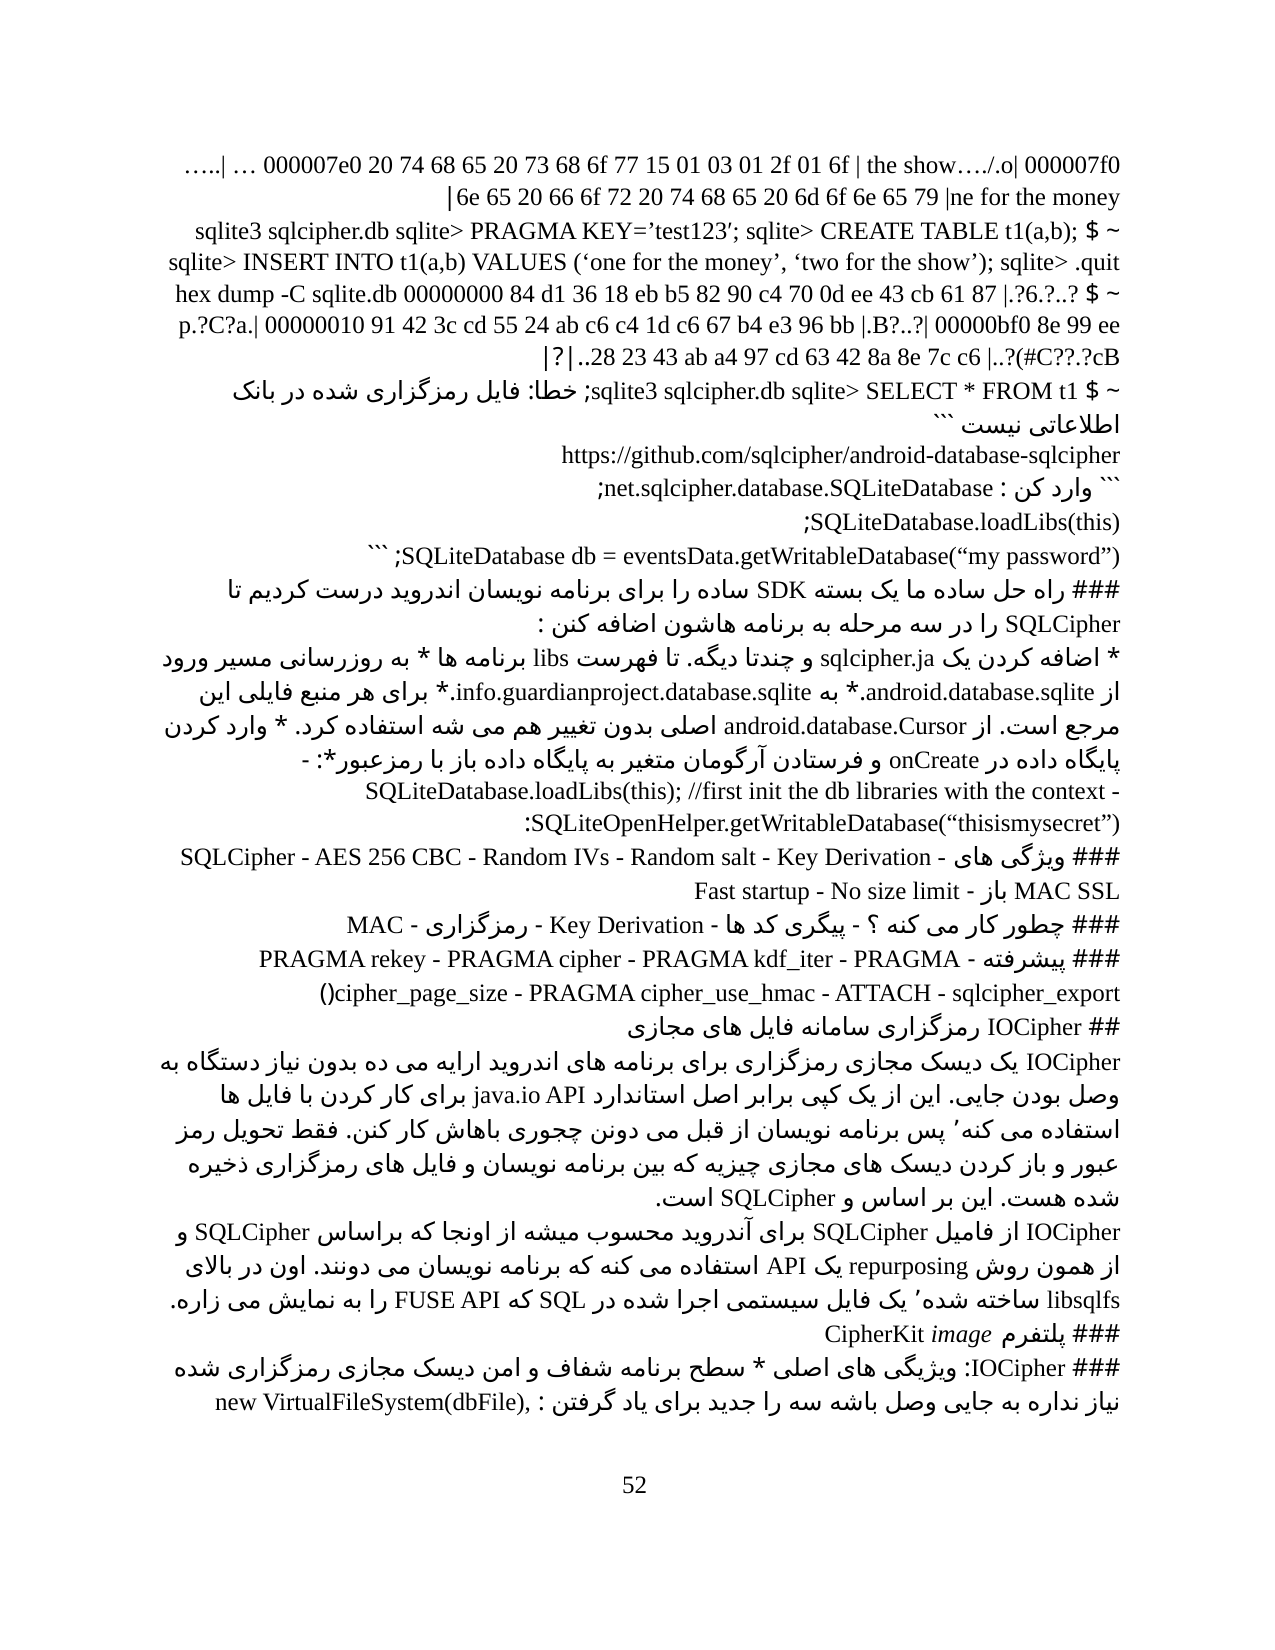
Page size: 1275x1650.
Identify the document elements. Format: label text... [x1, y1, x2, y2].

table_cell IOCipher از فامیل SQLCipher برای آندروید محسوب میشه از اونجا که براساس SQLCipher و از همون روش repurposing یک API استفاده می کنه که برنامه نویسان می دونند. اون در بالای libsqlfs ساخته شده٬ یک فایل سیستمی اجرا شده در SQL که FUSE API را به نمایش می زاره. [150, 1214, 1125, 1316]
table_cell ### چطور کار می کنه ؟ - پیگری کد ها - Key Derivation - رمزگزاری - MAC [150, 907, 1125, 941]
table_cell ### پیشرفته - PRAGMA rekey - PRAGMA cipher - PRAGMA kdf_iter - PRAGMA cipher_page_size - PRAGMA cipher_use_hmac - ATTACH - sqlcipher_export() [150, 941, 1125, 1009]
table_cell ~ $ sqlite3 sqlcipher.db sqlite> SELECT * FROM t1; خطا: فایل رمزگزاری شده در بانک اطلاعاتی نیست ``` [150, 373, 1125, 441]
table_cell * اضافه کردن یک sqlcipher.ja و چندتا دیگه. تا فهرست libs برنامه ها * به روزرسانی مسیر ورود از android.database.sqlite.* به info.guardianproject.database.sqlite.* برای هر منبع فایلی این مرجع است. از android.database.Cursor اصلی بدون تغییر هم می شه استفاده کرد. * وارد کردن پایگاه داده در onCreate و فرستادن آرگومان متغیر به پایگاه داده باز با رمزعبور*: - SQLiteDatabase.loadLibs(this); //first init the db libraries with the context - SQLiteOpenHelper.getWritableDatabase(“thisismysecret”): [150, 640, 1125, 839]
table_cell ``` وارد کن : net.sqlcipher.database.SQLiteDatabase; [150, 469, 1125, 503]
table_cell SQLiteDatabase.loadLibs(this); [150, 504, 1125, 537]
table_cell IOCipher یک دیسک مجازی رمزگزاری برای برنامه های اندروید ارایه می ده بدون نیاز دستگاه به وصل بودن جایی. این از یک کپی برابر اصل استاندارد java.io API برای کار کردن با فایل ها استفاده می کنه٬ پس برنامه نویسان از قبل می دونن چجوری باهاش کار کنن. فقط تحویل رمز عبور و باز کردن دیسک های مجازی چیزیه که بین برنامه نویسان و فایل های رمزگزاری ذخیره شده هست. این بر اساس و SQLCipher است. [150, 1043, 1125, 1213]
table_cell ~ $ hex dump -C sqlite.db 00000000 84 d1 36 18 eb b5 82 90 c4 70 0d ee 43 cb 61 87 |.?6.?..?p.?C?a.| 00000010 91 42 3c cd 55 24 ab c6 c4 1d c6 67 b4 e3 96 bb |.B?..?| 00000bf0 8e 99 ee 28 23 43 ab a4 97 cd 63 42 8a 8e 7c c6 |..?(#C??.?cB..|?| [150, 276, 1125, 372]
table_cell https://github.com/sqlcipher/android-database-sqlcipher [150, 441, 1125, 469]
table_cell ### راه حل ساده ما یک بسته SDK ساده را برای برنامه نویسان اندروید درست کردیم تا SQLCipher را در سه مرحله به برنامه هاشون اضافه کنن : [150, 572, 1125, 640]
table_cell ### پلتفرم CipherKit image [150, 1316, 1125, 1350]
table_cell ``` ~ sjlombardo$ hex dump -C sqlite.db 00000000 53 51 4c 69 74 65 20 66 6f 72 6d 61 74 20 33 00 |SQLite format 3.| … 000003c0 65 74 32 74 32 03 43 52 45 41 54 45 20 54 41 42 |et2t2.CREATE TAB| 000003d0 4c 45 20 74 32 28 61 2c 62 29 24 01 06 17 11 11 |LE t2(a,b)$…..| … 000007e0 20 74 68 65 20 73 68 6f 77 15 01 03 01 2f 01 6f | the show…./.o| 000007f0 6e 65 20 66 6f 72 20 74 68 65 20 6d 6f 6e 65 79 |ne for the money| [150, 150, 1125, 213]
table_cell ### IOCipher: ویژیگی های اصلی * سطح برنامه شفاف و امن دیسک مجازی رمزگزاری شده نیاز نداره به جایی وصل باشه سه را جدید برای یاد گرفتن : new VirtualFileSystem(dbFile), VirtualFileSystem.mount(password), and VirtualFileSystem.unmount() * پشتیبانی کردن از اندروید نسخه 2.1 و پایینتر * مجوز گرفتن با LGPL v3+ [150, 1350, 1125, 1418]
table_cell ### ویژگی های SQLCipher - AES 256 CBC - Random IVs - Random salt - Key Derivation - MAC SSL باز - Fast startup - No size limit [150, 839, 1125, 907]
table_cell SQLiteDatabase db = eventsData.getWritableDatabase(“my password”); ``` [150, 538, 1125, 572]
table_cell ~ $ sqlite3 sqlcipher.db sqlite> PRAGMA KEY=’test123′; sqlite> CREATE TABLE t1(a,b); sqlite> INSERT INTO t1(a,b) VALUES (‘one for the money’, ‘two for the show’); sqlite> .quit [150, 213, 1125, 276]
table_cell ## IOCipher رمزگزاری سامانه فایل های مجازی [150, 1009, 1125, 1043]
